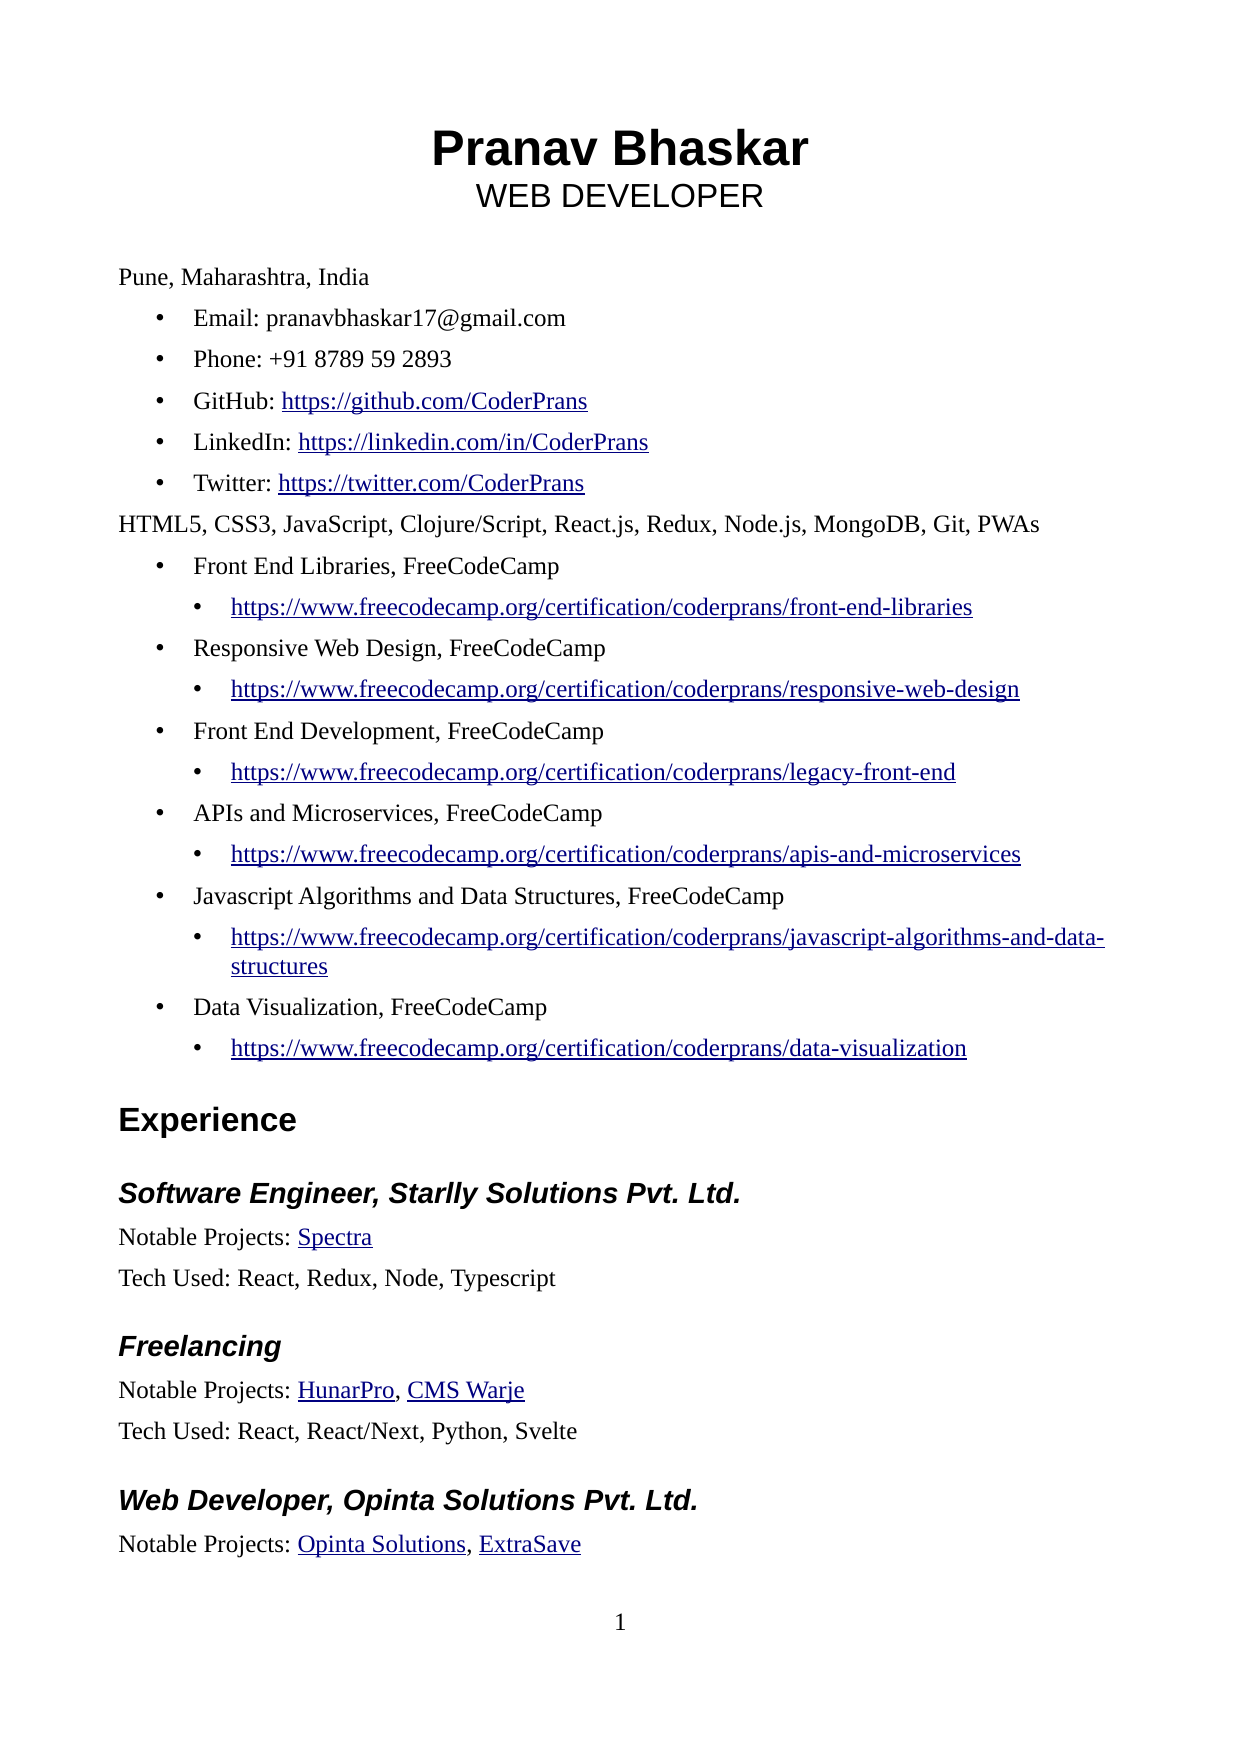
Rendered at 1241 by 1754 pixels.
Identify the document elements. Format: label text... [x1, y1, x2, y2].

text HTML5, CSS3, JavaScript, Clojure/Script, React.js, Redux, Node.js, MongoDB, Git, PWAs [118, 509, 1122, 538]
text Pune, Maharashtra, India [118, 262, 1122, 291]
list APIs and Microservices, FreeCodeCamp [156, 798, 1122, 827]
subtitle Software Engineer, Starlly Solutions Pvt. Ltd. [118, 1176, 1122, 1209]
subtitle Web Developer, Opinta Solutions Pvt. Ltd. [118, 1483, 1122, 1516]
list https://www.freecodecamp.org/certification/coderprans/apis-and-microservices [193, 839, 1122, 868]
text Notable Projects: Spectra [118, 1222, 1122, 1250]
list Twitter: https://twitter.com/CoderPrans [156, 468, 1122, 497]
list Front End Development, FreeCodeCamp [156, 716, 1122, 744]
list Javascript Algorithms and Data Structures, FreeCodeCamp [156, 881, 1122, 909]
subtitle Freelancing [118, 1329, 1122, 1363]
list https://www.freecodecamp.org/certification/coderprans/legacy-front-end [193, 757, 1122, 786]
title Pranav Bhaskar [118, 118, 1122, 176]
list Phone: +91 8789 59 2893 [156, 344, 1122, 373]
list Responsive Web Design, FreeCodeCamp [156, 633, 1122, 662]
list Front End Libraries, FreeCodeCamp [156, 551, 1122, 579]
list https://www.freecodecamp.org/certification/coderprans/front-end-libraries [193, 592, 1122, 621]
text Tech Used: React, Redux, Node, Typescript [118, 1263, 1122, 1292]
text Notable Projects: Opinta Solutions, ExtraSave [118, 1529, 1122, 1557]
list https://www.freecodecamp.org/certification/coderprans/data-visualization [193, 1033, 1122, 1062]
list LinkedIn: https://linkedin.com/in/CoderPrans [156, 427, 1122, 456]
text Tech Used: React, React/Next, Python, Svelte [118, 1416, 1122, 1445]
list Data Visualization, FreeCodeCamp [156, 992, 1122, 1021]
subtitle Experience [118, 1099, 1122, 1138]
text Notable Projects: HunarPro, CMS Warje [118, 1375, 1122, 1404]
list https://www.freecodecamp.org/certification/coderprans/responsive-web-design [193, 674, 1122, 703]
list Email: pranavbhaskar17@gmail.com [156, 303, 1122, 332]
list GitHub: https://github.com/CoderPrans [156, 386, 1122, 414]
list https://www.freecodecamp.org/certification/coderprans/javascript-algorithms-and-data-structures [193, 922, 1122, 979]
title WEB DEVELOPER [118, 176, 1122, 214]
